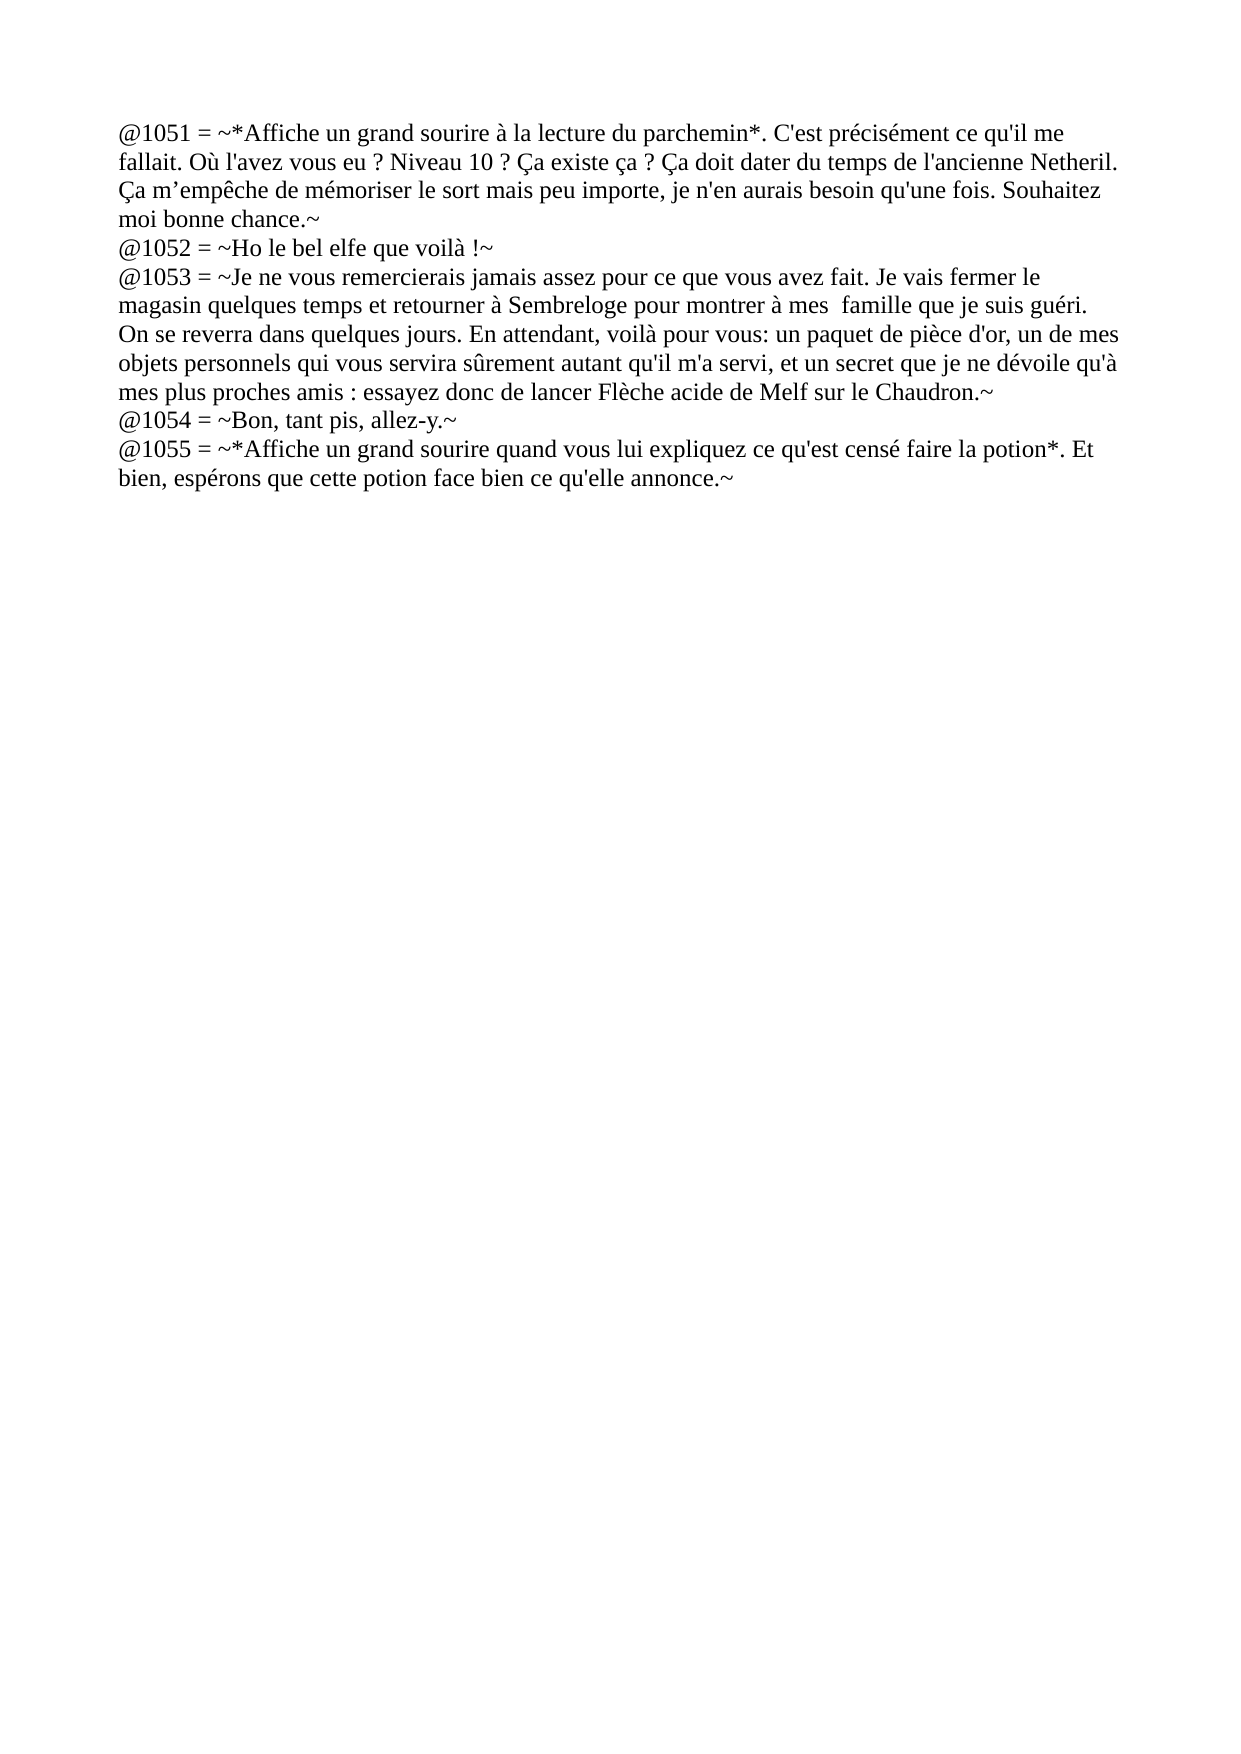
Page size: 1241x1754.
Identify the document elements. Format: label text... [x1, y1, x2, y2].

text @1054 = ~Bon, tant pis, allez-y.~ [118, 406, 1122, 434]
text @1055 = ~*Affiche un grand sourire quand vous lui expliquez ce qu'est censé faire la potion*. Et bien, espérons que cette potion face bien ce qu'elle annonce.~ [118, 434, 1122, 492]
text @1051 = ~*Affiche un grand sourire à la lecture du parchemin*. C'est précisément ce qu'il me fallait. Où l'avez vous eu ? Niveau 10 ? Ça existe ça ? Ça doit dater du temps de l'ancienne Netheril. Ça m’empêche de mémoriser le sort mais peu importe, je n'en aurais besoin qu'une fois. Souhaitez moi bonne chance.~ [118, 118, 1122, 233]
text @1053 = ~Je ne vous remercierais jamais assez pour ce que vous avez fait. Je vais fermer le magasin quelques temps et retourner à Sembreloge pour montrer à mes famille que je suis guéri. On se reverra dans quelques jours. En attendant, voilà pour vous: un paquet de pièce d'or, un de mes objets personnels qui vous servira sûrement autant qu'il m'a servi, et un secret que je ne dévoile qu'à mes plus proches amis : essayez donc de lancer Flèche acide de Melf sur le Chaudron.~ [118, 262, 1122, 406]
text @1052 = ~Ho le bel elfe que voilà !~ [118, 233, 1122, 262]
